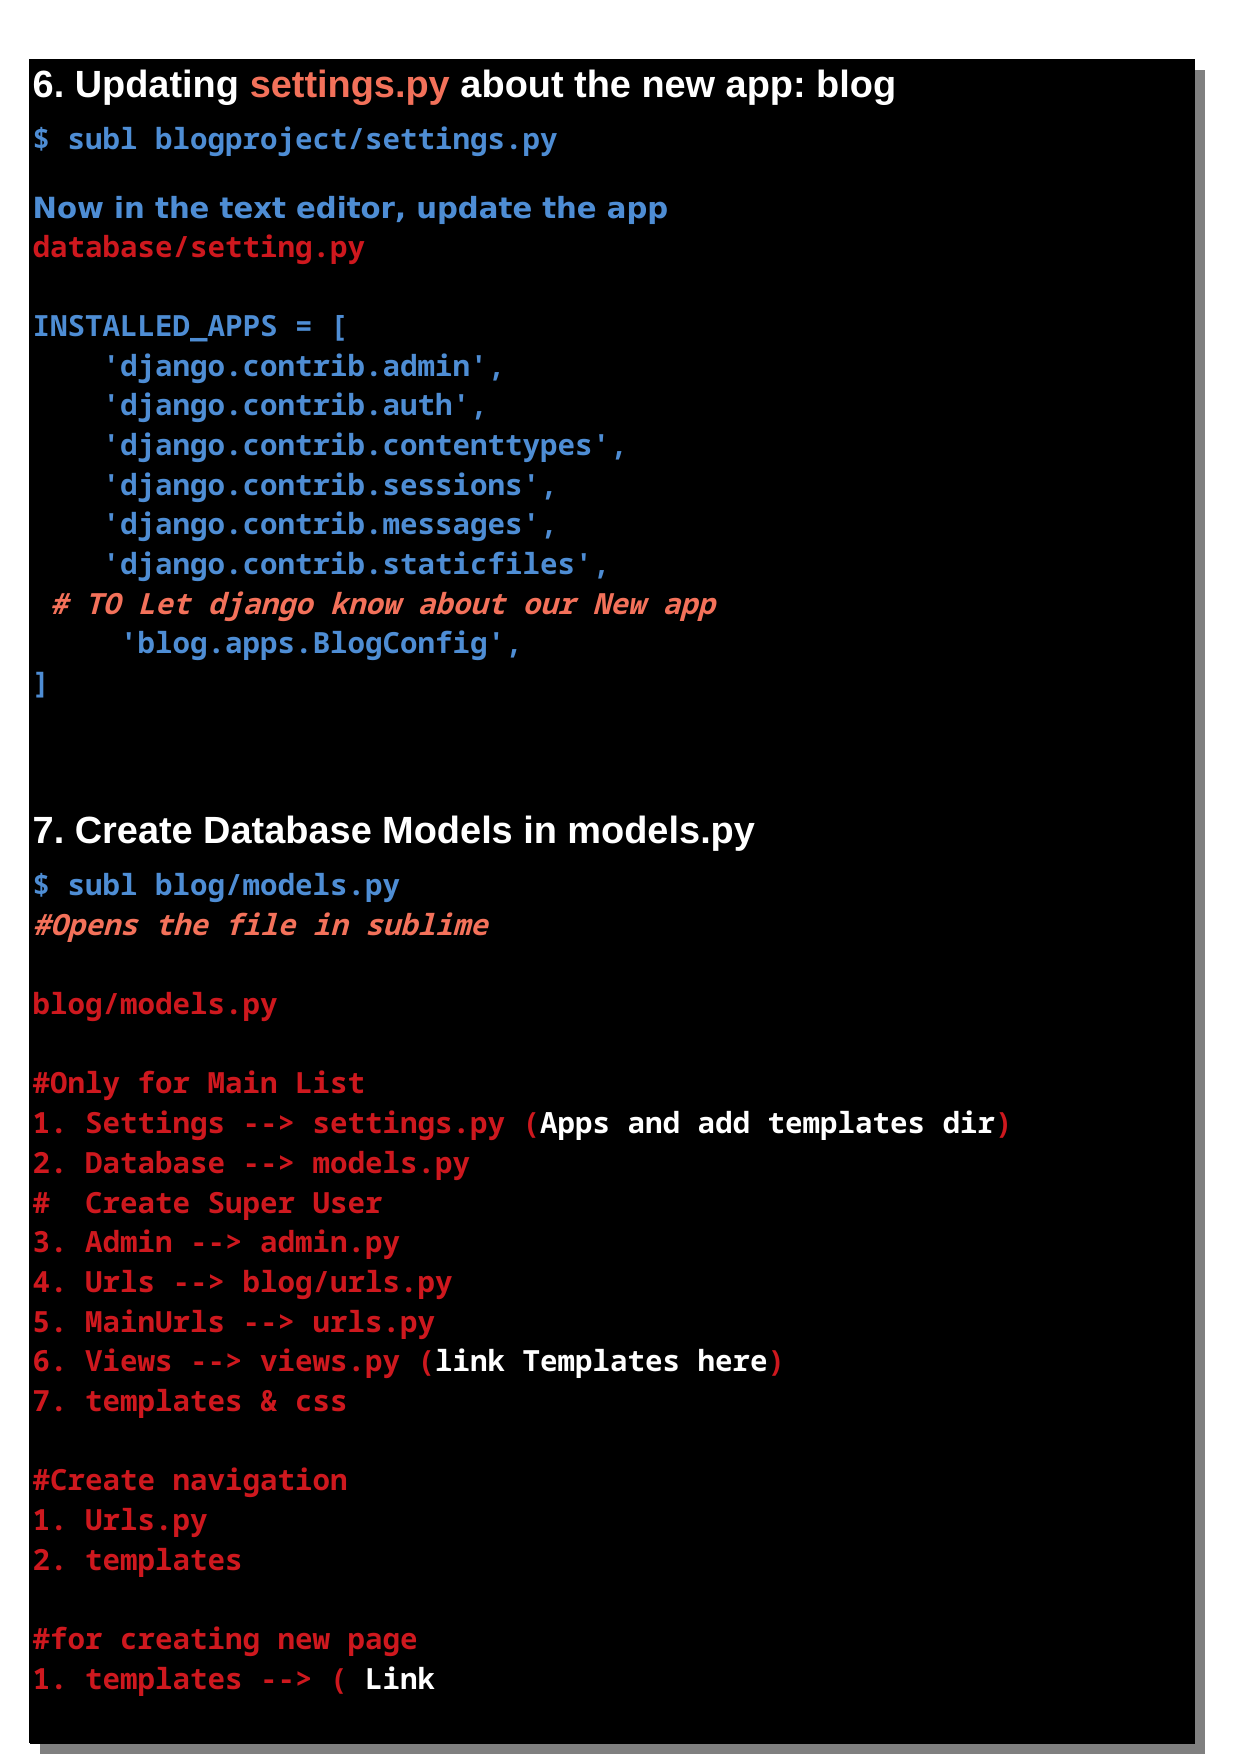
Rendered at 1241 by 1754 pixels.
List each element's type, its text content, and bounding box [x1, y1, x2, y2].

text Now in the text editor, update the app [32, 192, 1191, 226]
text 'django.contrib.contenttypes', [32, 424, 1191, 464]
text 'django.contrib.staticfiles', [32, 543, 1191, 583]
text 2. Database --> models.py [32, 1142, 1191, 1182]
text $ subl blog/models.py [32, 864, 1191, 904]
subtitle 7. Create Database Models in models.py [32, 808, 1191, 852]
text 1. templates --> ( Link [32, 1658, 1191, 1698]
text 'django.contrib.sessions', [32, 464, 1191, 504]
text $ subl blogproject/settings.py [32, 118, 1191, 158]
text 3. Admin --> admin.py [32, 1222, 1191, 1261]
text #Only for Main List [32, 1063, 1191, 1102]
text # TO Let django know about our New app [32, 583, 1191, 623]
text 4. Urls --> blog/urls.py [32, 1261, 1191, 1301]
text ] [32, 662, 1191, 702]
text 'django.contrib.messages', [32, 504, 1191, 543]
subtitle 6. Updating settings.py about the new app: blog [32, 62, 1191, 106]
text database/setting.py [32, 226, 1191, 266]
text 'django.contrib.admin', [32, 345, 1191, 384]
text #Opens the file in sublime [32, 904, 1191, 944]
text #for creating new page [32, 1618, 1191, 1658]
text 'django.contrib.auth', [32, 384, 1191, 424]
text #Create navigation [32, 1460, 1191, 1499]
text 5. MainUrls --> urls.py [32, 1301, 1191, 1341]
text # Create Super User [32, 1182, 1191, 1222]
text blog/models.py [32, 983, 1191, 1023]
text 1. Urls.py [32, 1499, 1191, 1539]
text 7. templates & css [32, 1380, 1191, 1420]
text 1. Settings --> settings.py (Apps and add templates dir) [32, 1102, 1191, 1142]
text 'blog.apps.BlogConfig', [32, 623, 1191, 662]
text 6. Views --> views.py (link Templates here) [32, 1341, 1191, 1380]
text 2. templates [32, 1539, 1191, 1579]
text INSTALLED_APPS = [ [32, 305, 1191, 345]
